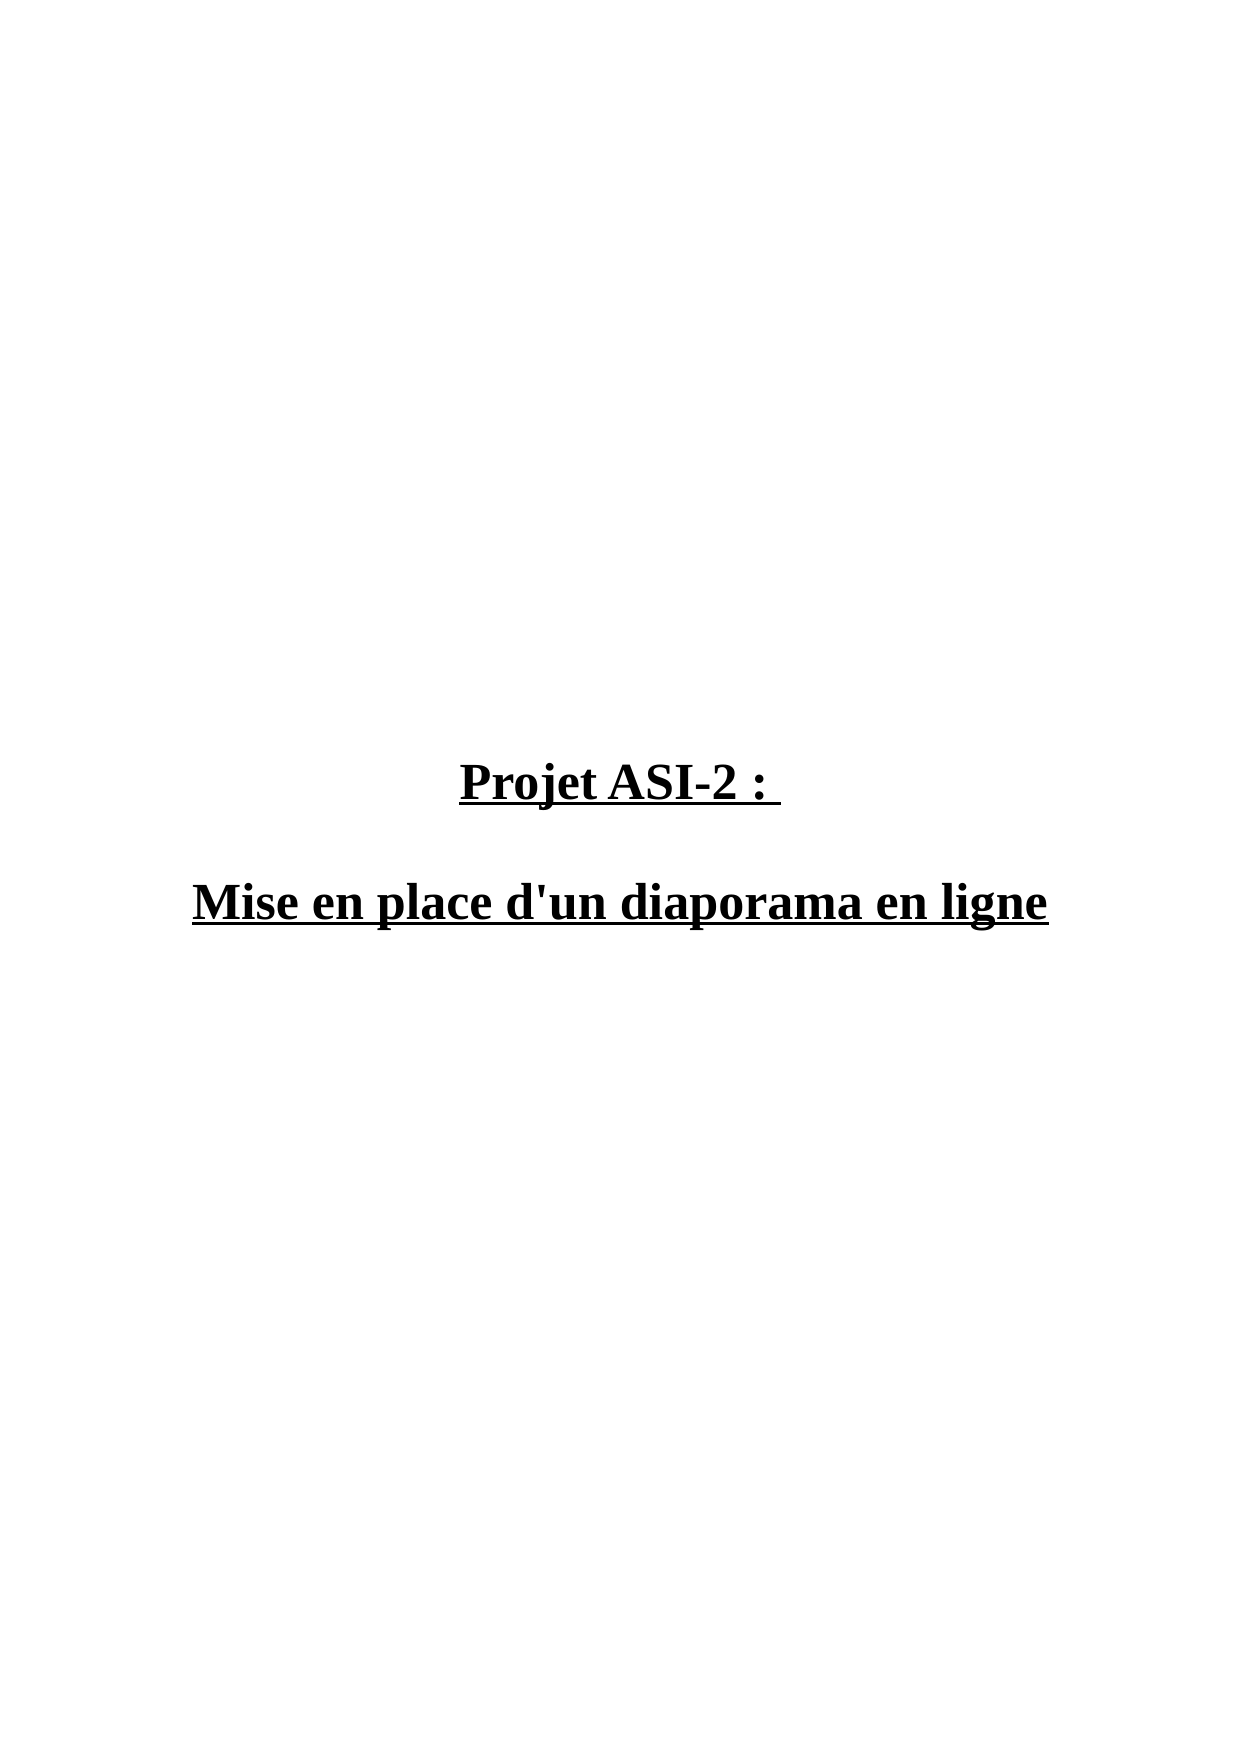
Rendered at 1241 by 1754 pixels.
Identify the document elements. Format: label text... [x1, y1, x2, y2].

text Projet ASI-2 : [118, 751, 1122, 811]
text Mise en place d'un diaporama en ligne [118, 870, 1122, 930]
